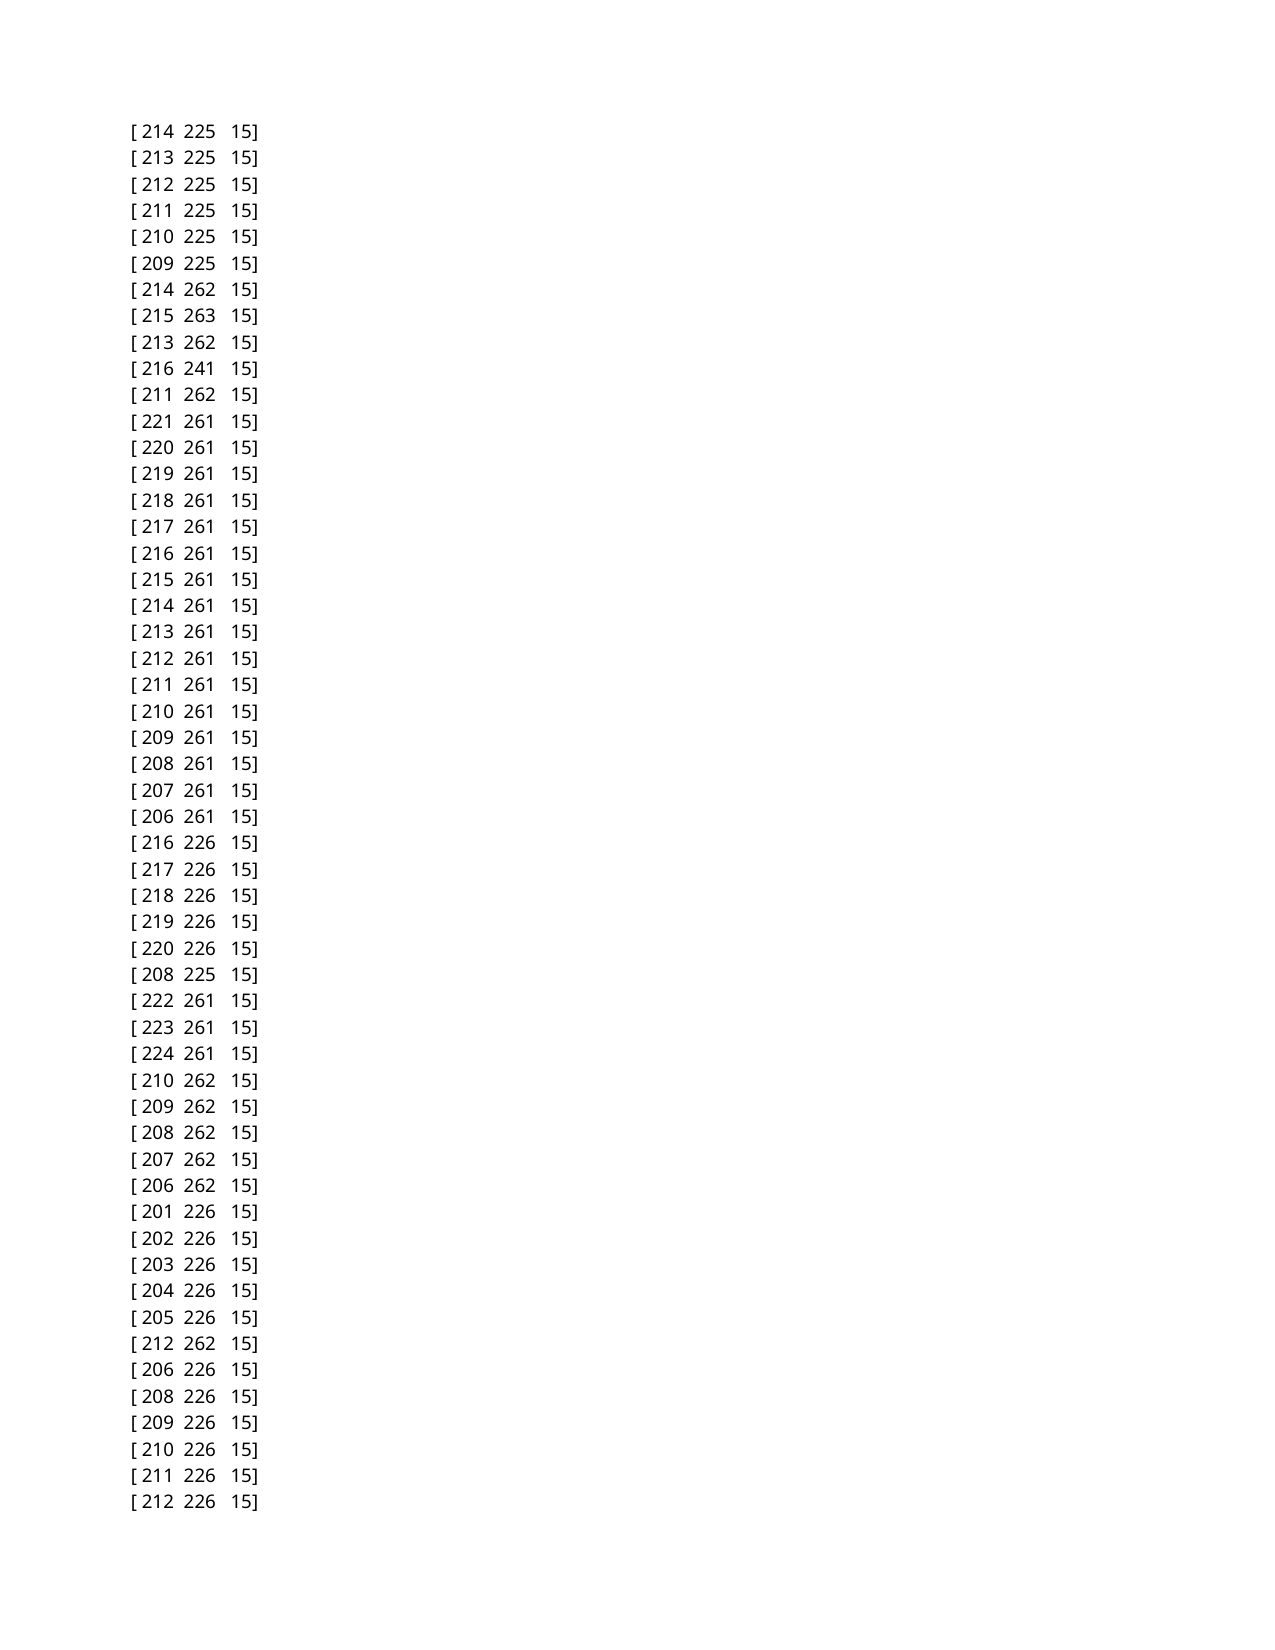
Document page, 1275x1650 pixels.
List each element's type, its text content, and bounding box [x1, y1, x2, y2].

text [ 211 261 15] [118, 672, 1157, 698]
text [ 215 261 15] [118, 566, 1157, 592]
text [ 214 225 15] [118, 118, 1157, 144]
text [ 201 226 15] [118, 1199, 1157, 1225]
text [ 219 226 15] [118, 909, 1157, 935]
text [ 202 226 15] [118, 1225, 1157, 1251]
text [ 209 261 15] [118, 724, 1157, 751]
text [ 211 226 15] [118, 1462, 1157, 1488]
text [ 213 261 15] [118, 619, 1157, 645]
text [ 214 261 15] [118, 592, 1157, 619]
text [ 212 262 15] [118, 1330, 1157, 1357]
text [ 208 261 15] [118, 751, 1157, 777]
text [ 207 261 15] [118, 777, 1157, 803]
text [ 223 261 15] [118, 1014, 1157, 1041]
text [ 212 226 15] [118, 1488, 1157, 1515]
text [ 208 262 15] [118, 1119, 1157, 1146]
text [ 210 226 15] [118, 1436, 1157, 1462]
text [ 210 261 15] [118, 698, 1157, 724]
text [ 212 261 15] [118, 645, 1157, 672]
text [ 218 261 15] [118, 487, 1157, 513]
text [ 213 262 15] [118, 329, 1157, 355]
text [ 216 241 15] [118, 355, 1157, 382]
text [ 211 262 15] [118, 382, 1157, 408]
text [ 207 262 15] [118, 1146, 1157, 1172]
text [ 209 226 15] [118, 1409, 1157, 1436]
text [ 216 226 15] [118, 830, 1157, 856]
text [ 217 226 15] [118, 856, 1157, 882]
text [ 203 226 15] [118, 1251, 1157, 1278]
text [ 212 225 15] [118, 171, 1157, 197]
text [ 211 225 15] [118, 197, 1157, 223]
text [ 222 261 15] [118, 988, 1157, 1014]
text [ 219 261 15] [118, 461, 1157, 487]
text [ 210 262 15] [118, 1067, 1157, 1093]
text [ 209 262 15] [118, 1093, 1157, 1119]
text [ 216 261 15] [118, 540, 1157, 566]
text [ 224 261 15] [118, 1041, 1157, 1067]
text [ 221 261 15] [118, 408, 1157, 434]
text [ 205 226 15] [118, 1304, 1157, 1330]
text [ 206 262 15] [118, 1172, 1157, 1199]
text [ 210 225 15] [118, 223, 1157, 250]
text [ 215 263 15] [118, 303, 1157, 329]
text [ 217 261 15] [118, 513, 1157, 540]
text [ 206 261 15] [118, 803, 1157, 830]
text [ 218 226 15] [118, 882, 1157, 909]
text [ 206 226 15] [118, 1357, 1157, 1383]
text [ 208 226 15] [118, 1383, 1157, 1409]
text [ 209 225 15] [118, 250, 1157, 276]
text [ 214 262 15] [118, 276, 1157, 303]
text [ 220 226 15] [118, 935, 1157, 961]
text [ 208 225 15] [118, 961, 1157, 988]
text [ 220 261 15] [118, 434, 1157, 461]
text [ 204 226 15] [118, 1278, 1157, 1304]
text [ 213 225 15] [118, 144, 1157, 171]
